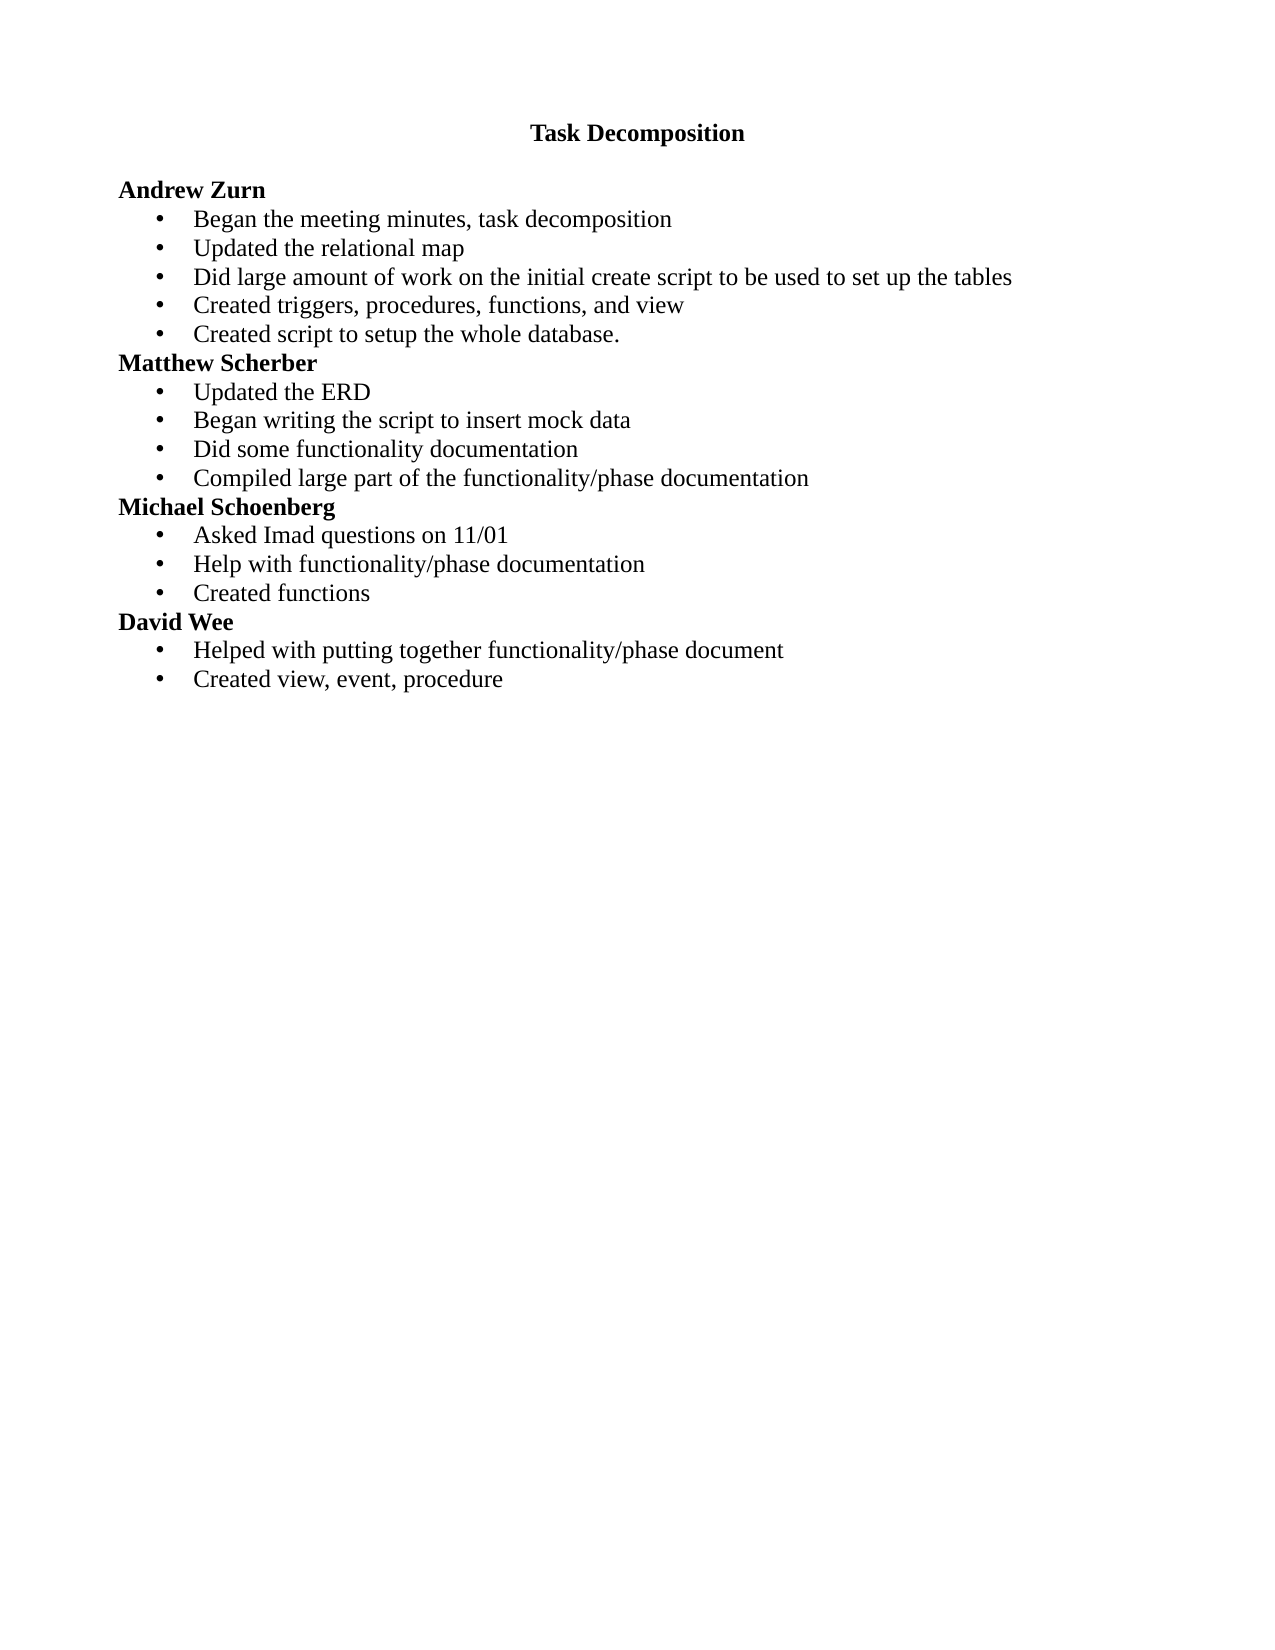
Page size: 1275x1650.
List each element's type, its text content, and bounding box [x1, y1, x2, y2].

list Created triggers, procedures, functions, and view [156, 291, 1157, 319]
list Did large amount of work on the initial create script to be used to set up the tables [156, 262, 1157, 291]
list Created view, event, procedure [156, 664, 1157, 693]
list Began the meeting minutes, task decomposition [156, 204, 1157, 233]
list Began writing the script to insert mock data [156, 406, 1157, 434]
list Helped with putting together functionality/phase document [156, 636, 1157, 664]
list Help with functionality/phase documentation [156, 549, 1157, 578]
list Created functions [156, 578, 1157, 607]
text Michael Schoenberg [118, 492, 1157, 521]
text Matthew Scherber [118, 348, 1157, 377]
text Task Decomposition [118, 118, 1157, 147]
text Andrew Zurn [118, 176, 1157, 204]
list Updated the ERD [156, 377, 1157, 406]
list Updated the relational map [156, 233, 1157, 262]
list Asked Imad questions on 11/01 [156, 521, 1157, 549]
list Created script to setup the whole database. [156, 319, 1157, 348]
text David Wee [118, 607, 1157, 636]
list Did some functionality documentation [156, 434, 1157, 463]
list Compiled large part of the functionality/phase documentation [156, 463, 1157, 492]
